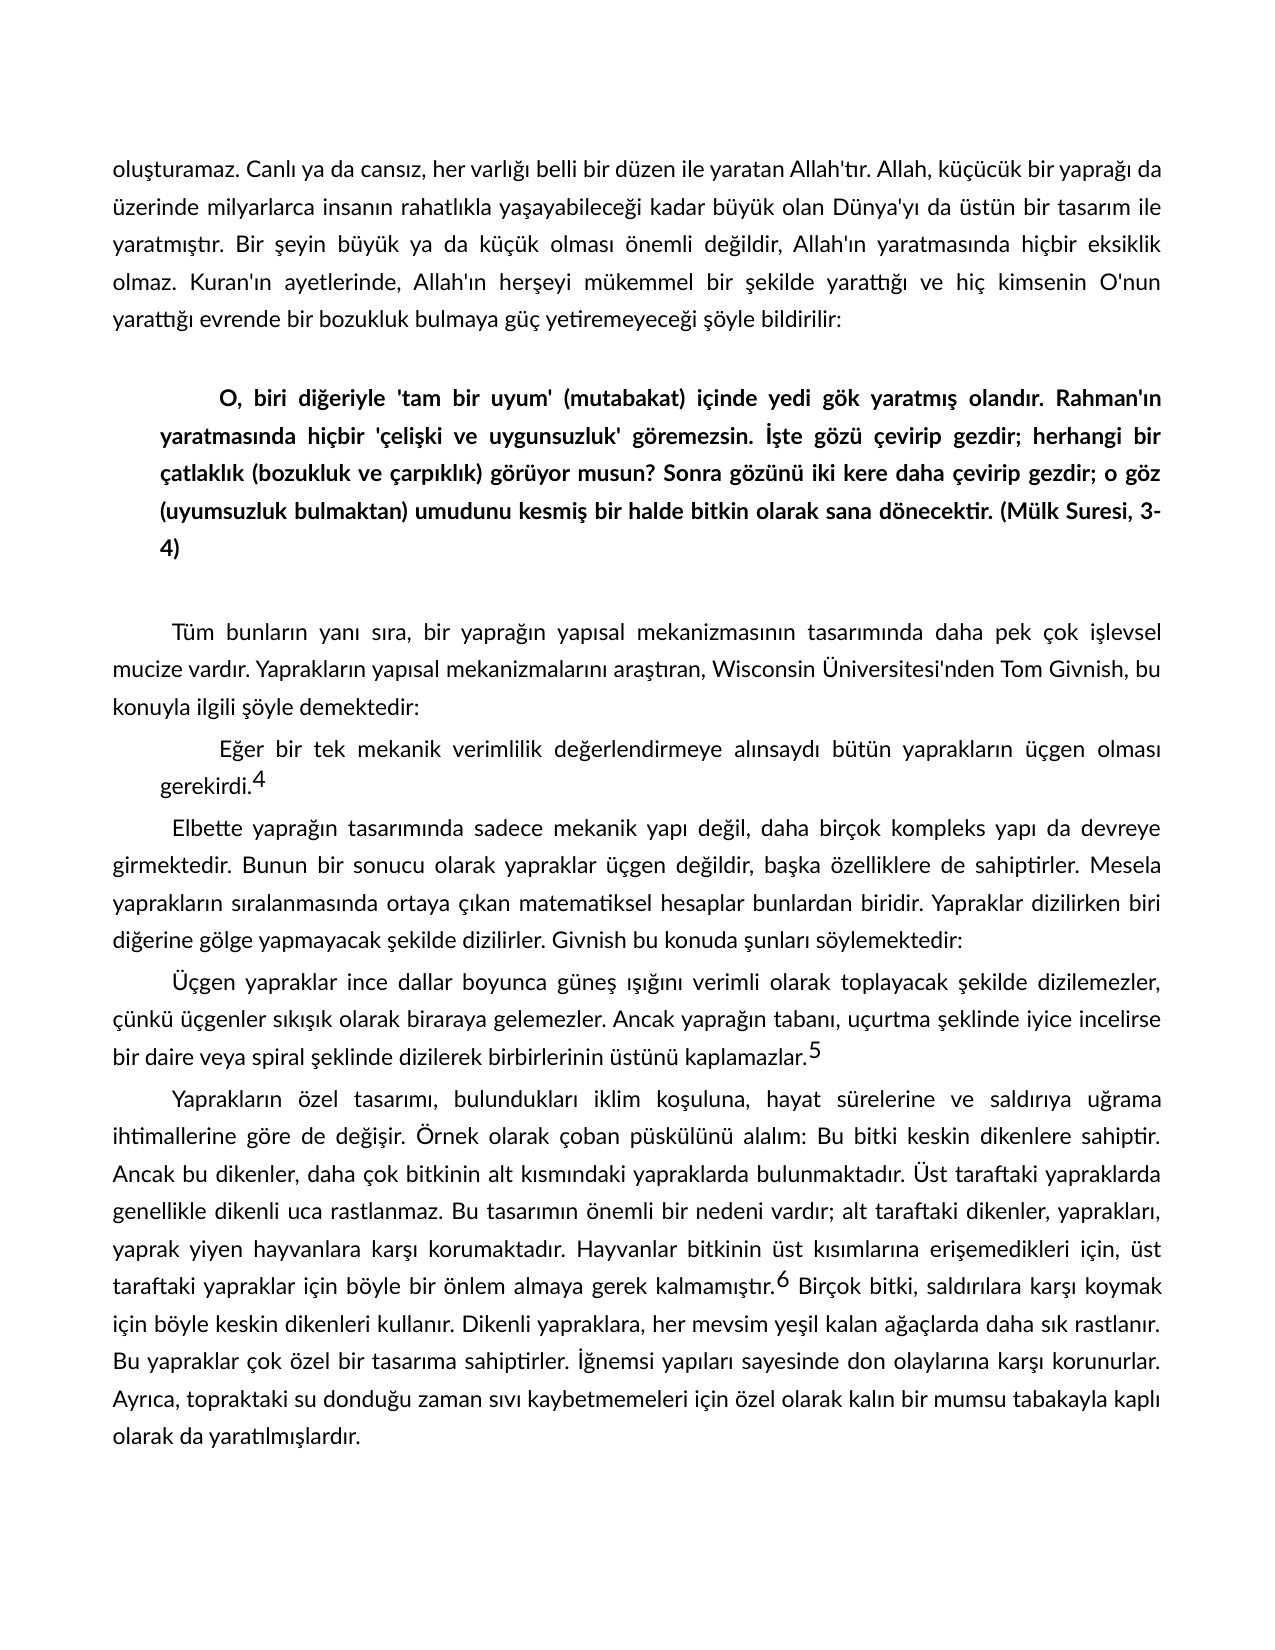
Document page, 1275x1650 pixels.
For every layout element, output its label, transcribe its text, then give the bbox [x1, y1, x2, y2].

text O, biri diğeriyle 'tam bir uyum' (mutabakat) içinde yedi gök yaratmış olandır. Rahman'ın yaratmasında hiçbir 'çelişki ve uygunsuzluk' göremezsin. İşte gözü çevirip gezdir; herhangi bir çatlaklık (bozukluk ve çarpıklık) görüyor musun? Sonra gözünü iki kere daha çevirip gezdir; o göz (uyumsuzluk bulmaktan) umudunu kesmiş bir halde bitkin olarak sana dönecektir. (Mülk Suresi, 3-4) [160, 377, 1162, 564]
text Üçgen yapraklar ince dallar boyunca güneş ışığını verimli olarak toplayacak şekilde dizilemezler, çünkü üçgenler sıkışık olarak biraraya gelemezler. Ancak yaprağın tabanı, uçurtma şeklinde iyice incelirse bir daire veya spiral şeklinde dizilerek birbirlerinin üstünü kaplamazlar.5 [112, 960, 1162, 1073]
text Yaprakların özel tasarımı, bulundukları iklim koşuluna, hayat sürelerine ve saldırıya uğrama ihtimallerine göre de değişir. Örnek olarak çoban püskülünü alalım: Bu bitki keskin dikenlere sahiptir. Ancak bu dikenler, daha çok bitkinin alt kısmındaki yapraklarda bulunmaktadır. Üst taraftaki yapraklarda genellikle dikenli uca rastlanmaz. Bu tasarımın önemli bir nedeni vardır; alt taraftaki dikenler, yaprakları, yaprak yiyen hayvanlara karşı korumaktadır. Hayvanlar bitkinin üst kısımlarına erişemedikleri için, üst taraftaki yapraklar için böyle bir önlem almaya gerek kalmamıştır.6 Birçok bitki, saldırılara karşı koymak için böyle keskin dikenleri kullanır. Dikenli yapraklara, her mevsim yeşil kalan ağaçlarda daha sık rastlanır. Bu yapraklar çok özel bir tasarıma sahiptirler. İğnemsi yapıları sayesinde don olaylarına karşı korunurlar. Ayrıca, topraktaki su donduğu zaman sıvı kaybetmemeleri için özel olarak kalın bir mumsu tabakayla kaplı olarak da yaratılmışlardır. [112, 1077, 1162, 1452]
text Tüm bunların yanı sıra, bir yaprağın yapısal mekanizmasının tasarımında daha pek çok işlevsel mucize vardır. Yaprakların yapısal mekanizmalarını araştıran, Wisconsin Üniversitesi'nden Tom Givnish, bu konuyla ilgili şöyle demektedir: [112, 610, 1162, 723]
text oluşturamaz. Canlı ya da cansız, her varlığı belli bir düzen ile yaratan Allah'tır. Allah, küçücük bir yaprağı da üzerinde milyarlarca insanın rahatlıkla yaşayabileceği kadar büyük olan Dünya'yı da üstün bir tasarım ile yaratmıştır. Bir şeyin büyük ya da küçük olması önemli değildir, Allah'ın yaratmasında hiçbir eksiklik olmaz. Kuran'ın ayetlerinde, Allah'ın herşeyi mükemmel bir şekilde yarattığı ve hiç kimsenin O'nun yarattığı evrende bir bozukluk bulmaya güç yetiremeyeceği şöyle bildirilir: [112, 148, 1162, 335]
text Elbette yaprağın tasarımında sadece mekanik yapı değil, daha birçok kompleks yapı da devreye girmektedir. Bunun bir sonucu olarak yapraklar üçgen değildir, başka özelliklere de sahiptirler. Mesela yaprakların sıralanmasında ortaya çıkan matematiksel hesaplar bunlardan biridir. Yapraklar dizilirken biri diğerine gölge yapmayacak şekilde dizilirler. Givnish bu konuda şunları söylemektedir: [112, 806, 1162, 956]
text Eğer bir tek mekanik verimlilik değerlendirmeye alınsaydı bütün yaprakların üçgen olması gerekirdi.4 [160, 727, 1162, 802]
